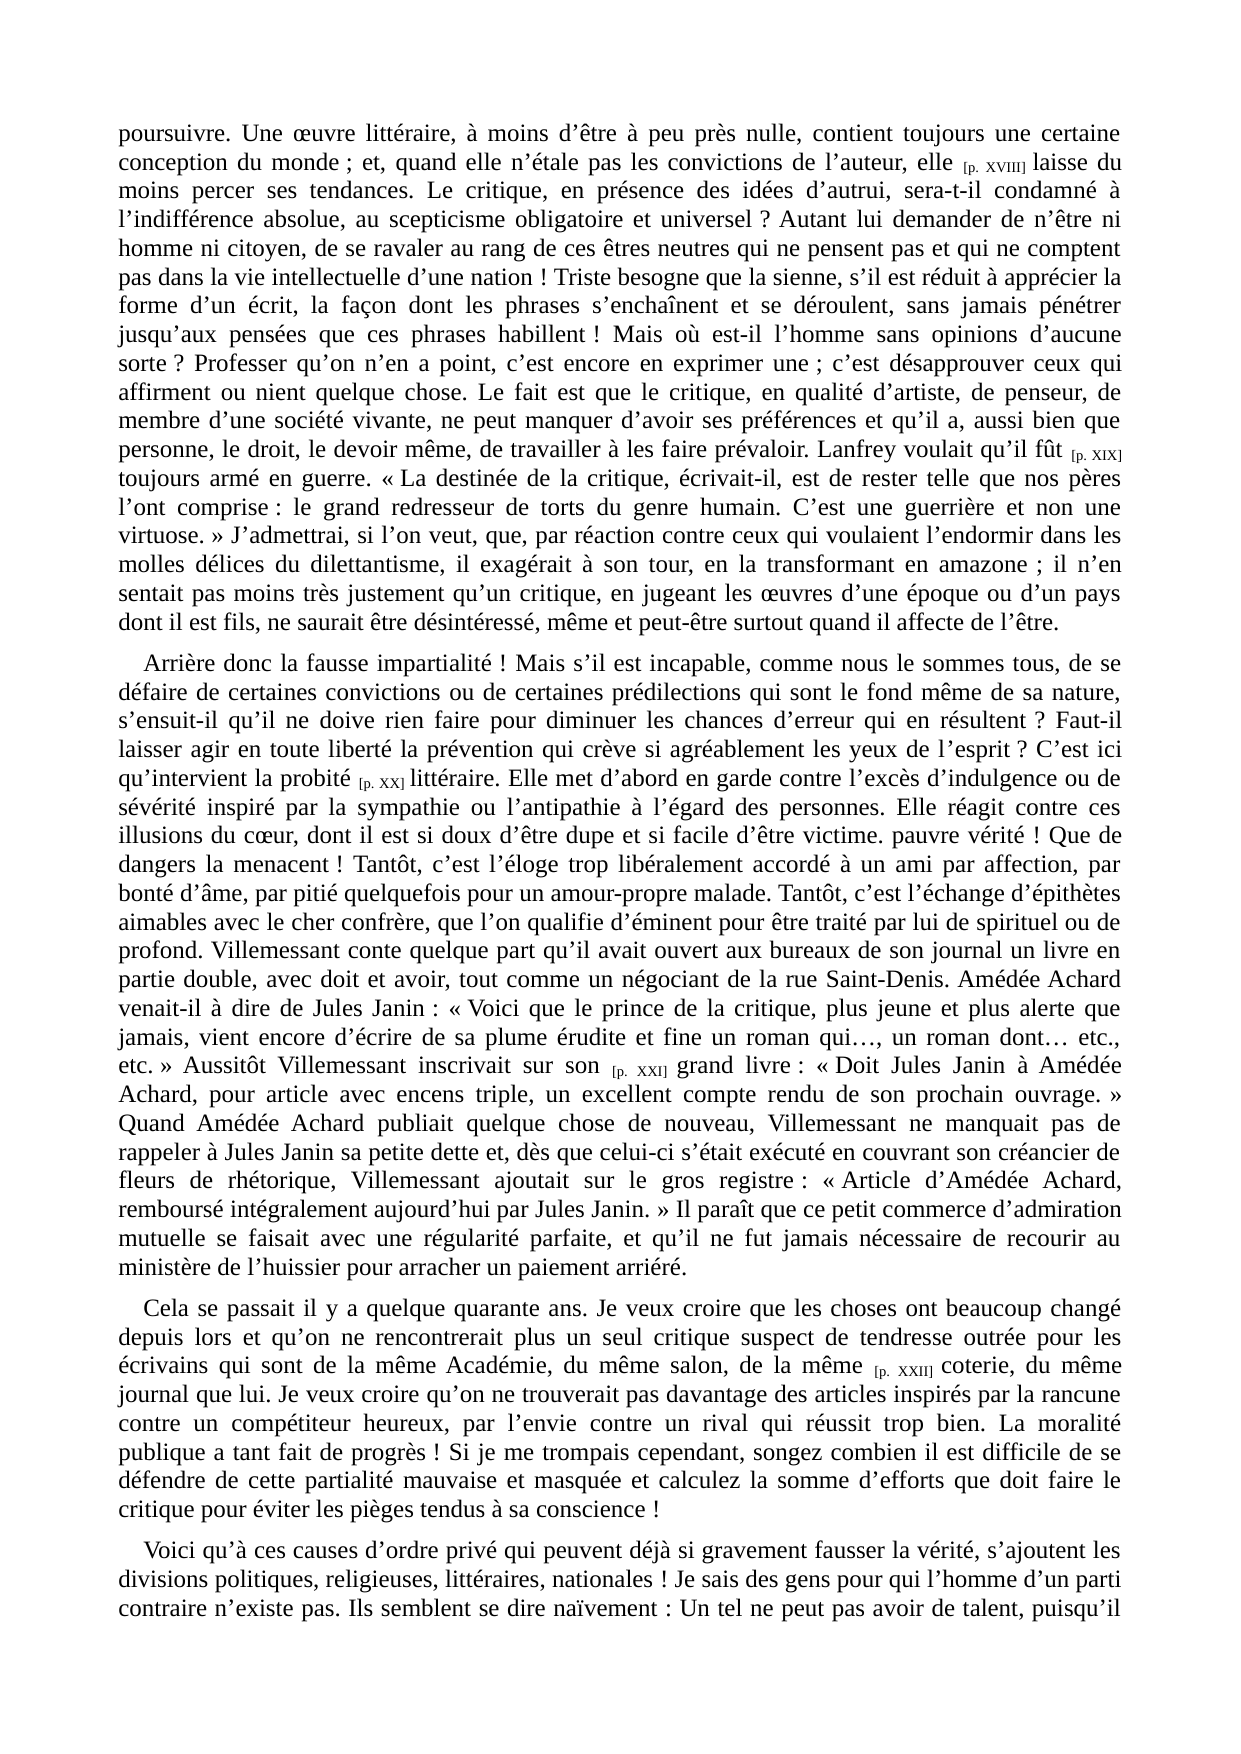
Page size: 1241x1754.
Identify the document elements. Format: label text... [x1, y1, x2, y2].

text Voici qu’à ces causes d’ordre privé qui peuvent déjà si gravement fausser la vérité, s’ajoutent les divisions politiques, religieuses, littéraires, nationales ! Je sais des gens pour qui l’homme d’un parti contraire n’existe pas. Ils semblent se dire naïvement : Un tel ne peut pas avoir de talent, puisqu’il [118, 1536, 1122, 1622]
text Arrière donc la fausse impartialité ! Mais s’il est incapable, comme nous le sommes tous, de se défaire de certaines convictions ou de certaines prédilections qui sont le fond même de sa nature, s’ensuit-il qu’il ne doive rien faire pour diminuer les chances d’erreur qui en résultent ? Faut-il laisser agir en toute liberté la prévention qui crève si agréablement les yeux de l’esprit ? C’est ici qu’intervient la probité [p. XX] littéraire. Elle met d’abord en garde contre l’excès d’indulgence ou de sévérité inspiré par la sympathie ou l’antipathie à l’égard des personnes. Elle réagit contre ces illusions du cœur, dont il est si doux d’être dupe et si facile d’être victime. pauvre vérité ! Que de dangers la menacent ! Tantôt, c’est l’éloge trop libéralement accordé à un ami par affection, par bonté d’âme, par pitié quelquefois pour un amour-propre malade. Tantôt, c’est l’échange d’épithètes aimables avec le cher confrère, que l’on qualifie d’éminent pour être traité par lui de spirituel ou de profond. Villemessant conte quelque part qu’il avait ouvert aux bureaux de son journal un livre en partie double, avec doit et avoir, tout comme un négociant de la rue Saint-Denis. Amédée Achard venait-il à dire de Jules Janin : « Voici que le prince de la critique, plus jeune et plus alerte que jamais, vient encore d’écrire de sa plume érudite et fine un roman qui…, un roman dont… etc., etc. » Aussitôt Villemessant inscrivait sur son [p. XXI] grand livre : « Doit Jules Janin à Amédée Achard, pour article avec encens triple, un excellent compte rendu de son prochain ouvrage. » Quand Amédée Achard publiait quelque chose de nouveau, Villemessant ne manquait pas de rappeler à Jules Janin sa petite dette et, dès que celui-ci s’était exécuté en couvrant son créancier de fleurs de rhétorique, Villemessant ajoutait sur le gros registre : « Article d’Amédée Achard, remboursé intégralement aujourd’hui par Jules Janin. » Il paraît que ce petit commerce d’admiration mutuelle se faisait avec une régularité parfaite, et qu’il ne fut jamais nécessaire de recourir au ministère de l’huissier pour arracher un paiement arriéré. [118, 648, 1122, 1281]
text poursuivre. Une œuvre littéraire, à moins d’être à peu près nulle, contient toujours une certaine conception du monde ; et, quand elle n’étale pas les convictions de l’auteur, elle [p. XVIII] laisse du moins percer ses tendances. Le critique, en présence des idées d’autrui, sera-t-il condamné à l’indifférence absolue, au scepticisme obligatoire et universel ? Autant lui demander de n’être ni homme ni citoyen, de se ravaler au rang de ces êtres neutres qui ne pensent pas et qui ne comptent pas dans la vie intellectuelle d’une nation ! Triste besogne que la sienne, s’il est réduit à apprécier la forme d’un écrit, la façon dont les phrases s’enchaînent et se déroulent, sans jamais pénétrer jusqu’aux pensées que ces phrases habillent ! Mais où est-il l’homme sans opinions d’aucune sorte ? Professer qu’on n’en a point, c’est encore en exprimer une ; c’est désapprouver ceux qui affirment ou nient quelque chose. Le fait est que le critique, en qualité d’artiste, de penseur, de membre d’une société vivante, ne peut manquer d’avoir ses préférences et qu’il a, aussi bien que personne, le droit, le devoir même, de travailler à les faire prévaloir. Lanfrey voulait qu’il fût [p. XIX] toujours armé en guerre. « La destinée de la critique, écrivait-il, est de rester telle que nos pères l’ont comprise : le grand redresseur de torts du genre humain. C’est une guerrière et non une virtuose. » J’admettrai, si l’on veut, que, par réaction contre ceux qui voulaient l’endormir dans les molles délices du dilettantisme, il exagérait à son tour, en la transformant en amazone ; il n’en sentait pas moins très justement qu’un critique, en jugeant les œuvres d’une époque ou d’un pays dont il est fils, ne saurait être désintéressé, même et peut-être surtout quand il affecte de l’être. [118, 118, 1122, 636]
text Cela se passait il y a quelque quarante ans. Je veux croire que les choses ont beaucoup changé depuis lors et qu’on ne rencontrerait plus un seul critique suspect de tendresse outrée pour les écrivains qui sont de la même Académie, du même salon, de la même [p. XXII] coterie, du même journal que lui. Je veux croire qu’on ne trouverait pas davantage des articles inspirés par la rancune contre un compétiteur heureux, par l’envie contre un rival qui réussit trop bien. La moralité publique a tant fait de progrès ! Si je me trompais cependant, songez combien il est difficile de se défendre de cette partialité mauvaise et masquée et calculez la somme d’efforts que doit faire le critique pour éviter les pièges tendus à sa conscience ! [118, 1293, 1122, 1523]
